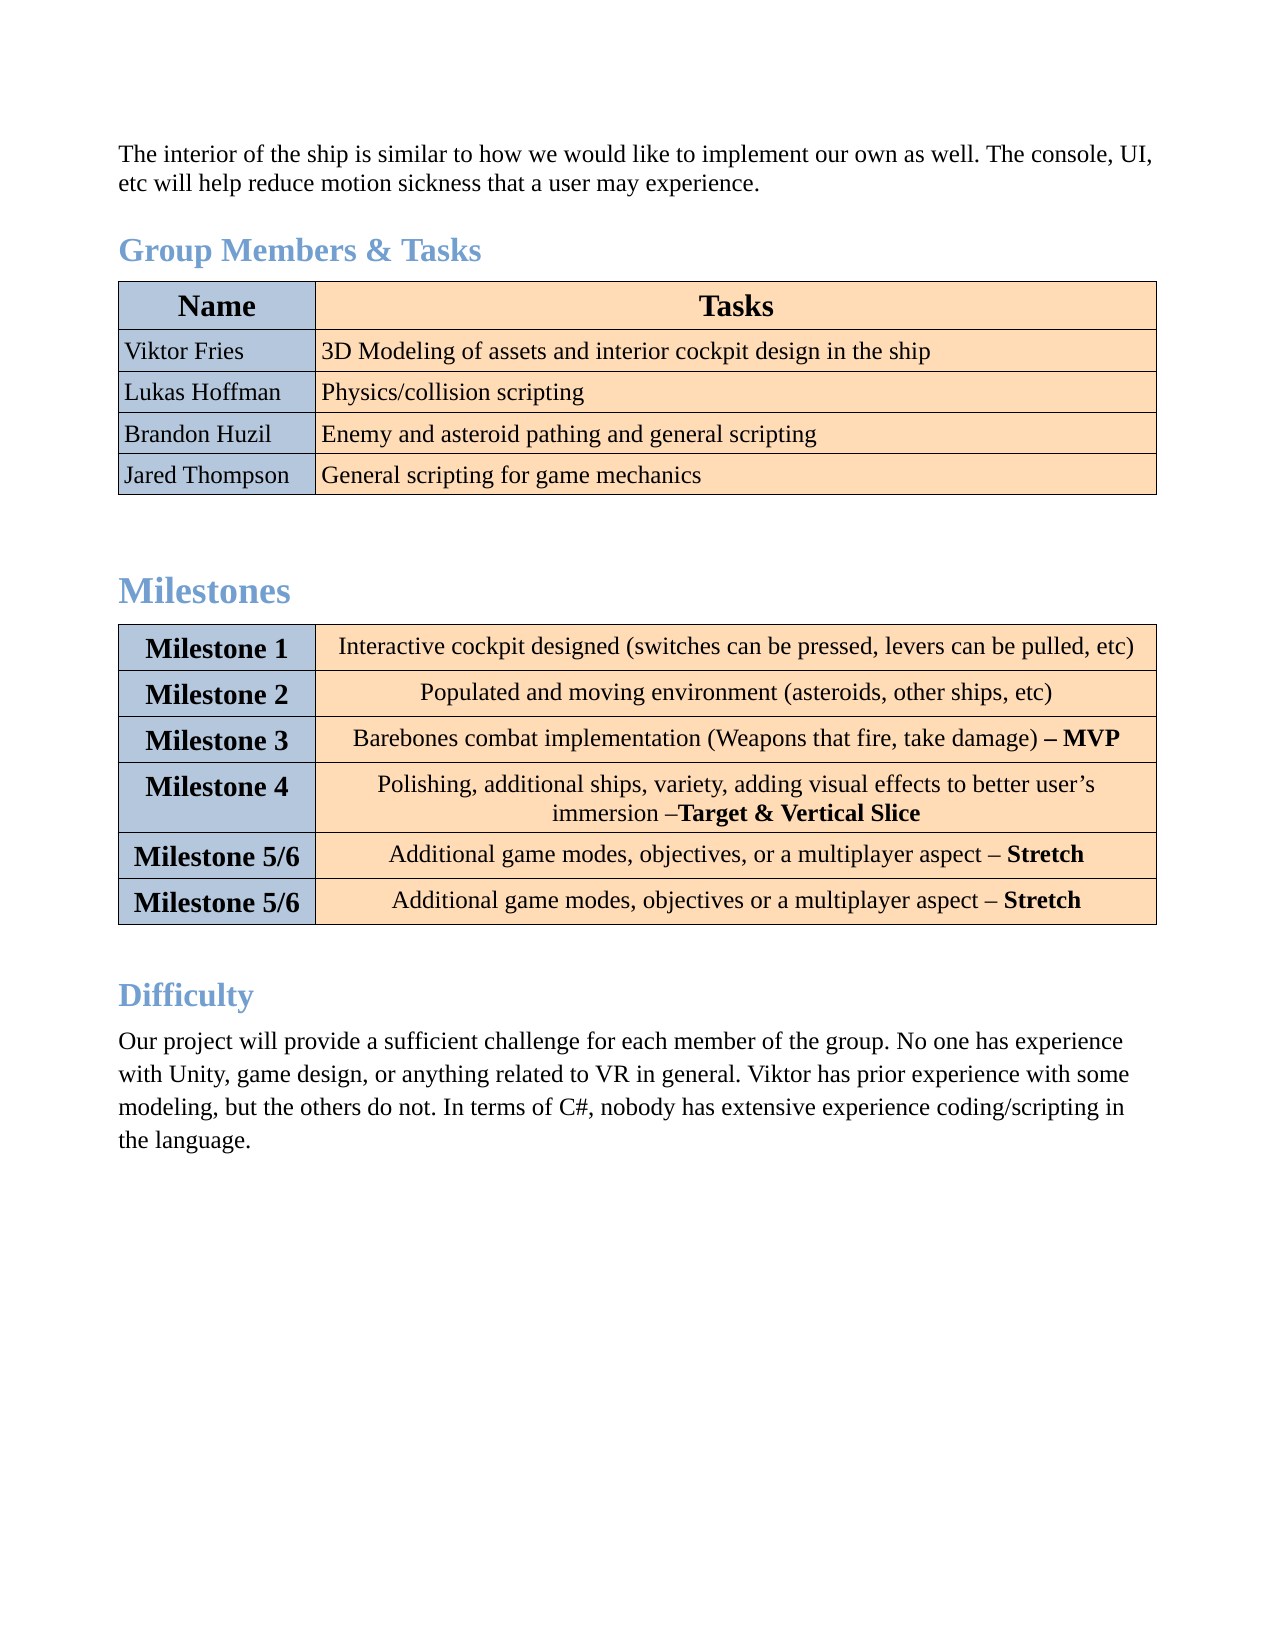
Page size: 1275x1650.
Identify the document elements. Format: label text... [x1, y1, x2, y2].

table_cell Viktor Fries [119, 330, 315, 371]
table_cell Physics/collision scripting [316, 372, 1156, 412]
table_cell General scripting for game mechanics [316, 454, 1156, 494]
subtitle Group Members & Tasks [118, 230, 1157, 268]
text Our project will provide a sufficient challenge for each member of the group. No one has experience with Unity, game design, or anything related to VR in general. Viktor has prior experience with some modeling, but the others do not. In terms of C#, nobody has extensive experience coding/scripting in the language. [118, 1026, 1157, 1154]
table_cell Jared Thompson [119, 454, 315, 494]
table_cell Milestone 5/6 [119, 879, 315, 924]
table_cell Polishing, additional ships, variety, adding visual effects to better user’s immersion –Target & Vertical Slice [316, 763, 1156, 832]
table_cell Brandon Huzil [119, 413, 315, 453]
table_header Milestone 1 [119, 625, 315, 670]
subtitle Difficulty [118, 975, 1157, 1014]
table_cell Milestone 5/6 [119, 833, 315, 878]
table_cell Barebones combat implementation (Weapons that fire, take damage) – MVP [316, 717, 1156, 762]
table_cell Additional game modes, objectives or a multiplayer aspect – Stretch [316, 879, 1156, 924]
table_cell Enemy and asteroid pathing and general scripting [316, 413, 1156, 453]
subtitle Milestones [118, 568, 1157, 612]
table_header Interactive cockpit designed (switches can be pressed, levers can be pulled, etc) [316, 625, 1156, 670]
subtitle The interior of the ship is similar to how we would like to implement our own as well. The console, UI, etc will help reduce motion sickness that a user may experience. [118, 139, 1157, 196]
table_header Tasks [316, 282, 1156, 329]
table_cell Additional game modes, objectives, or a multiplayer aspect – Stretch [316, 833, 1156, 878]
table_cell Milestone 3 [119, 717, 315, 762]
table_header Name [119, 282, 315, 329]
table_cell 3D Modeling of assets and interior cockpit design in the ship [316, 330, 1156, 371]
table_cell Lukas Hoffman [119, 372, 315, 412]
table_cell Milestone 4 [119, 763, 315, 832]
table_cell Milestone 2 [119, 671, 315, 716]
table_cell Populated and moving environment (asteroids, other ships, etc) [316, 671, 1156, 716]
